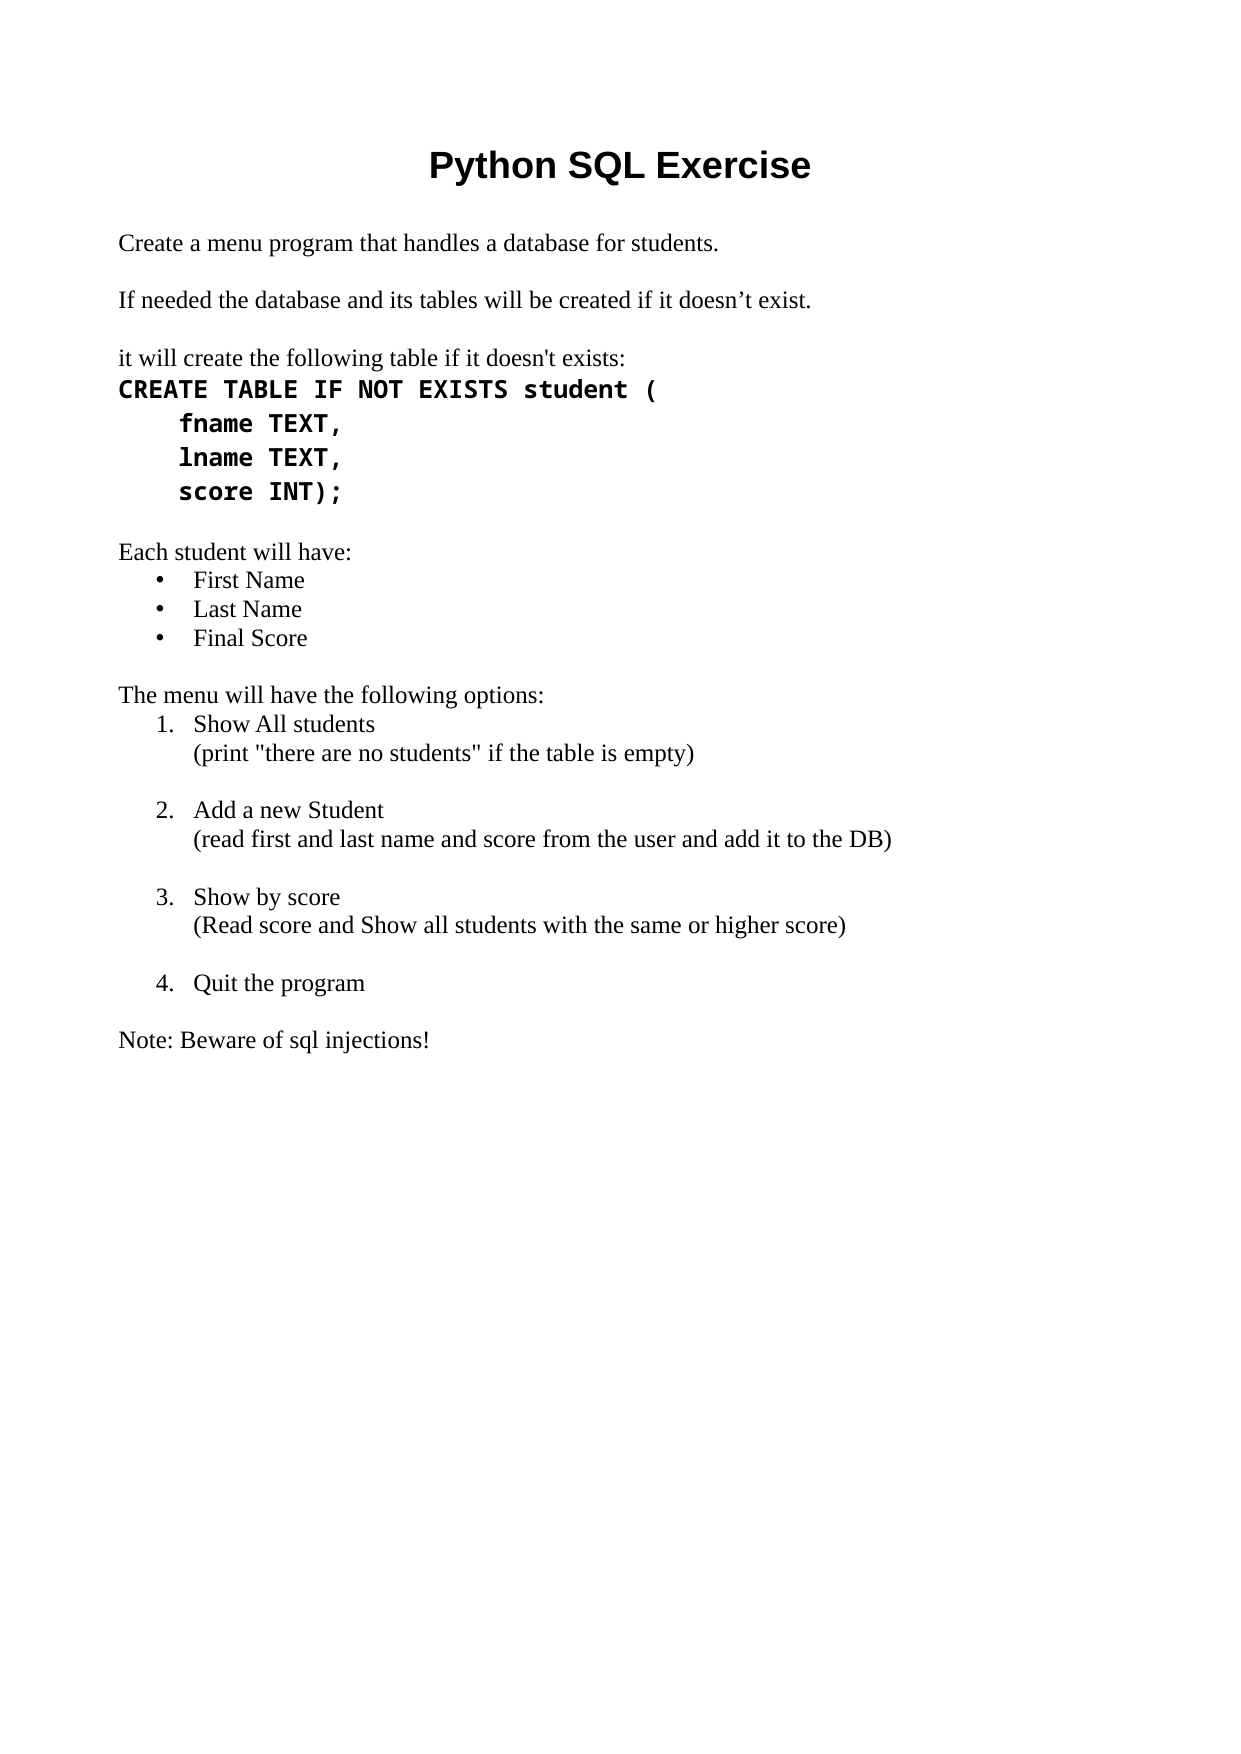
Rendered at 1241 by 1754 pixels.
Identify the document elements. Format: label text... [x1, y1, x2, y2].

list Show All students (print "there are no students" if the table is empty) [156, 709, 1122, 767]
text The menu will have the following options: [118, 681, 1122, 709]
list Final Score [156, 623, 1122, 652]
text it will create the following table if it doesn't exists: [118, 343, 1122, 372]
text fname TEXT, [118, 406, 1122, 440]
text score INT); [118, 474, 1122, 508]
list Last Name [156, 594, 1122, 623]
text Each student will have: [118, 537, 1122, 566]
text Create a menu program that handles a database for students. [118, 228, 1122, 257]
subtitle Python SQL Exercise [118, 143, 1122, 187]
list Quit the program [156, 968, 1122, 997]
text Note: Beware of sql injections! [118, 1026, 1122, 1054]
text CREATE TABLE IF NOT EXISTS student ( [118, 372, 1122, 406]
text If needed the database and its tables will be created if it doesn’t exist. [118, 286, 1122, 314]
text lname TEXT, [118, 440, 1122, 474]
list Add a new Student (read first and last name and score from the user and add it to the DB) [156, 796, 1122, 882]
list Show by score (Read score and Show all students with the same or higher score) [156, 882, 1122, 968]
list First Name [156, 566, 1122, 594]
